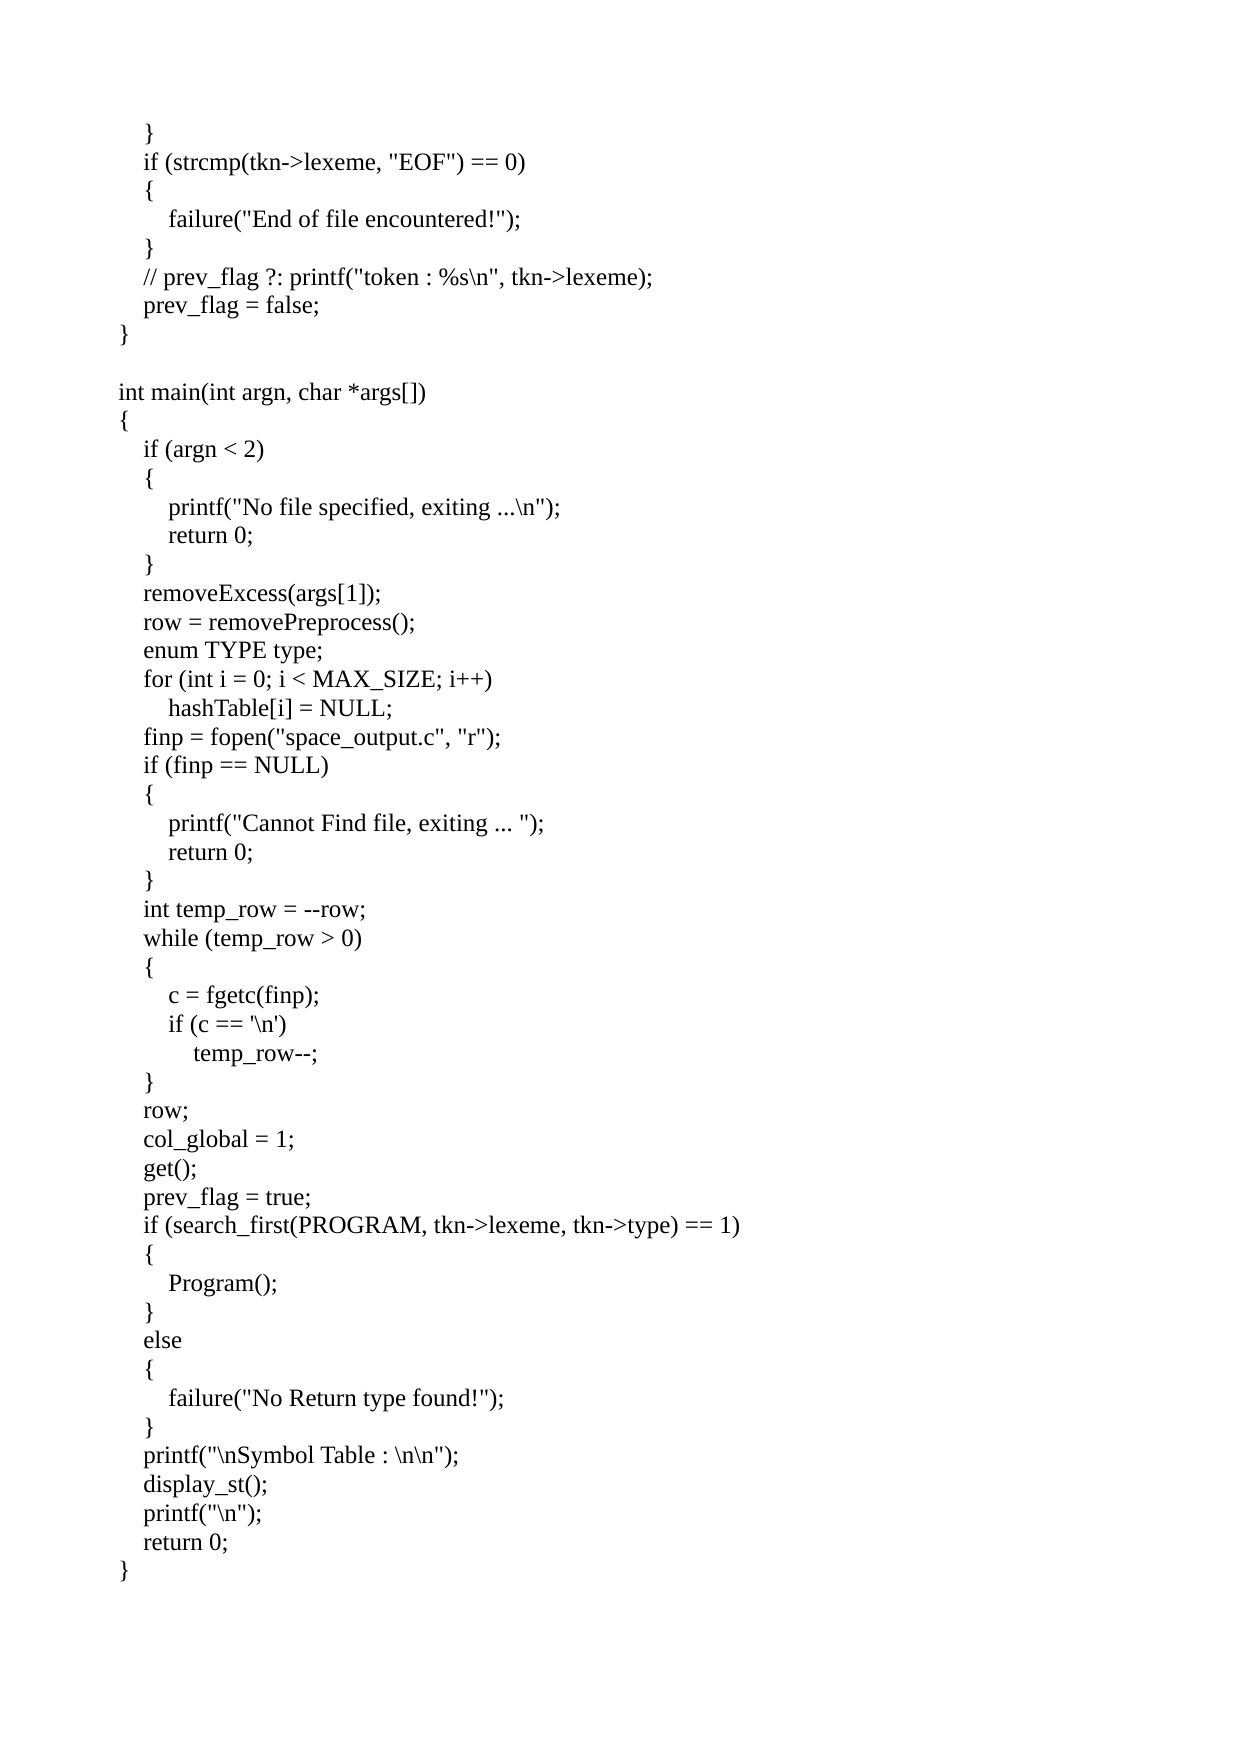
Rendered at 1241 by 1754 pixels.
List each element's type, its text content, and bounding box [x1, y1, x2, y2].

text { [118, 176, 1122, 204]
text // prev_flag ?: printf("token : %s\n", tkn->lexeme); [118, 262, 1122, 291]
text failure("No Return type found!"); [118, 1383, 1122, 1412]
text removeExcess(args[1]); [118, 578, 1122, 607]
text } [118, 233, 1122, 262]
text } [118, 549, 1122, 578]
text failure("End of file encountered!"); [118, 204, 1122, 233]
text for (int i = 0; i < MAX_SIZE; i++) [118, 664, 1122, 693]
text { [118, 1239, 1122, 1268]
text else [118, 1326, 1122, 1354]
text printf("\n"); [118, 1498, 1122, 1527]
text return 0; [118, 1527, 1122, 1556]
text temp_row--; [118, 1038, 1122, 1067]
text int main(int argn, char *args[]) [118, 377, 1122, 406]
text { [118, 463, 1122, 492]
text { [118, 406, 1122, 434]
text get(); [118, 1153, 1122, 1182]
text } [118, 1067, 1122, 1096]
text } [118, 866, 1122, 894]
text Program(); [118, 1268, 1122, 1297]
text prev_flag = true; [118, 1182, 1122, 1211]
text { [118, 779, 1122, 808]
text } [118, 1412, 1122, 1441]
text } [118, 319, 1122, 348]
text } [118, 1556, 1122, 1584]
text return 0; [118, 837, 1122, 866]
text enum TYPE type; [118, 636, 1122, 664]
text } [118, 1297, 1122, 1326]
text return 0; [118, 521, 1122, 549]
text printf("Cannot Find file, exiting ... "); [118, 808, 1122, 837]
text } [118, 118, 1122, 147]
text int temp_row = --row; [118, 894, 1122, 923]
text hashTable[i] = NULL; [118, 693, 1122, 722]
text col_global = 1; [118, 1124, 1122, 1153]
text row = removePreprocess(); [118, 607, 1122, 636]
text while (temp_row > 0) [118, 923, 1122, 952]
text display_st(); [118, 1469, 1122, 1498]
text if (c == '\n') [118, 1009, 1122, 1038]
text { [118, 1354, 1122, 1383]
text if (finp == NULL) [118, 751, 1122, 779]
text c = fgetc(finp); [118, 981, 1122, 1009]
text finp = fopen("space_output.c", "r"); [118, 722, 1122, 751]
text row; [118, 1096, 1122, 1124]
text printf("No file specified, exiting ...\n"); [118, 492, 1122, 521]
text prev_flag = false; [118, 291, 1122, 319]
text printf("\nSymbol Table : \n\n"); [118, 1441, 1122, 1469]
text { [118, 952, 1122, 981]
text if (search_first(PROGRAM, tkn->lexeme, tkn->type) == 1) [118, 1211, 1122, 1239]
text if (strcmp(tkn->lexeme, "EOF") == 0) [118, 147, 1122, 176]
text if (argn < 2) [118, 434, 1122, 463]
